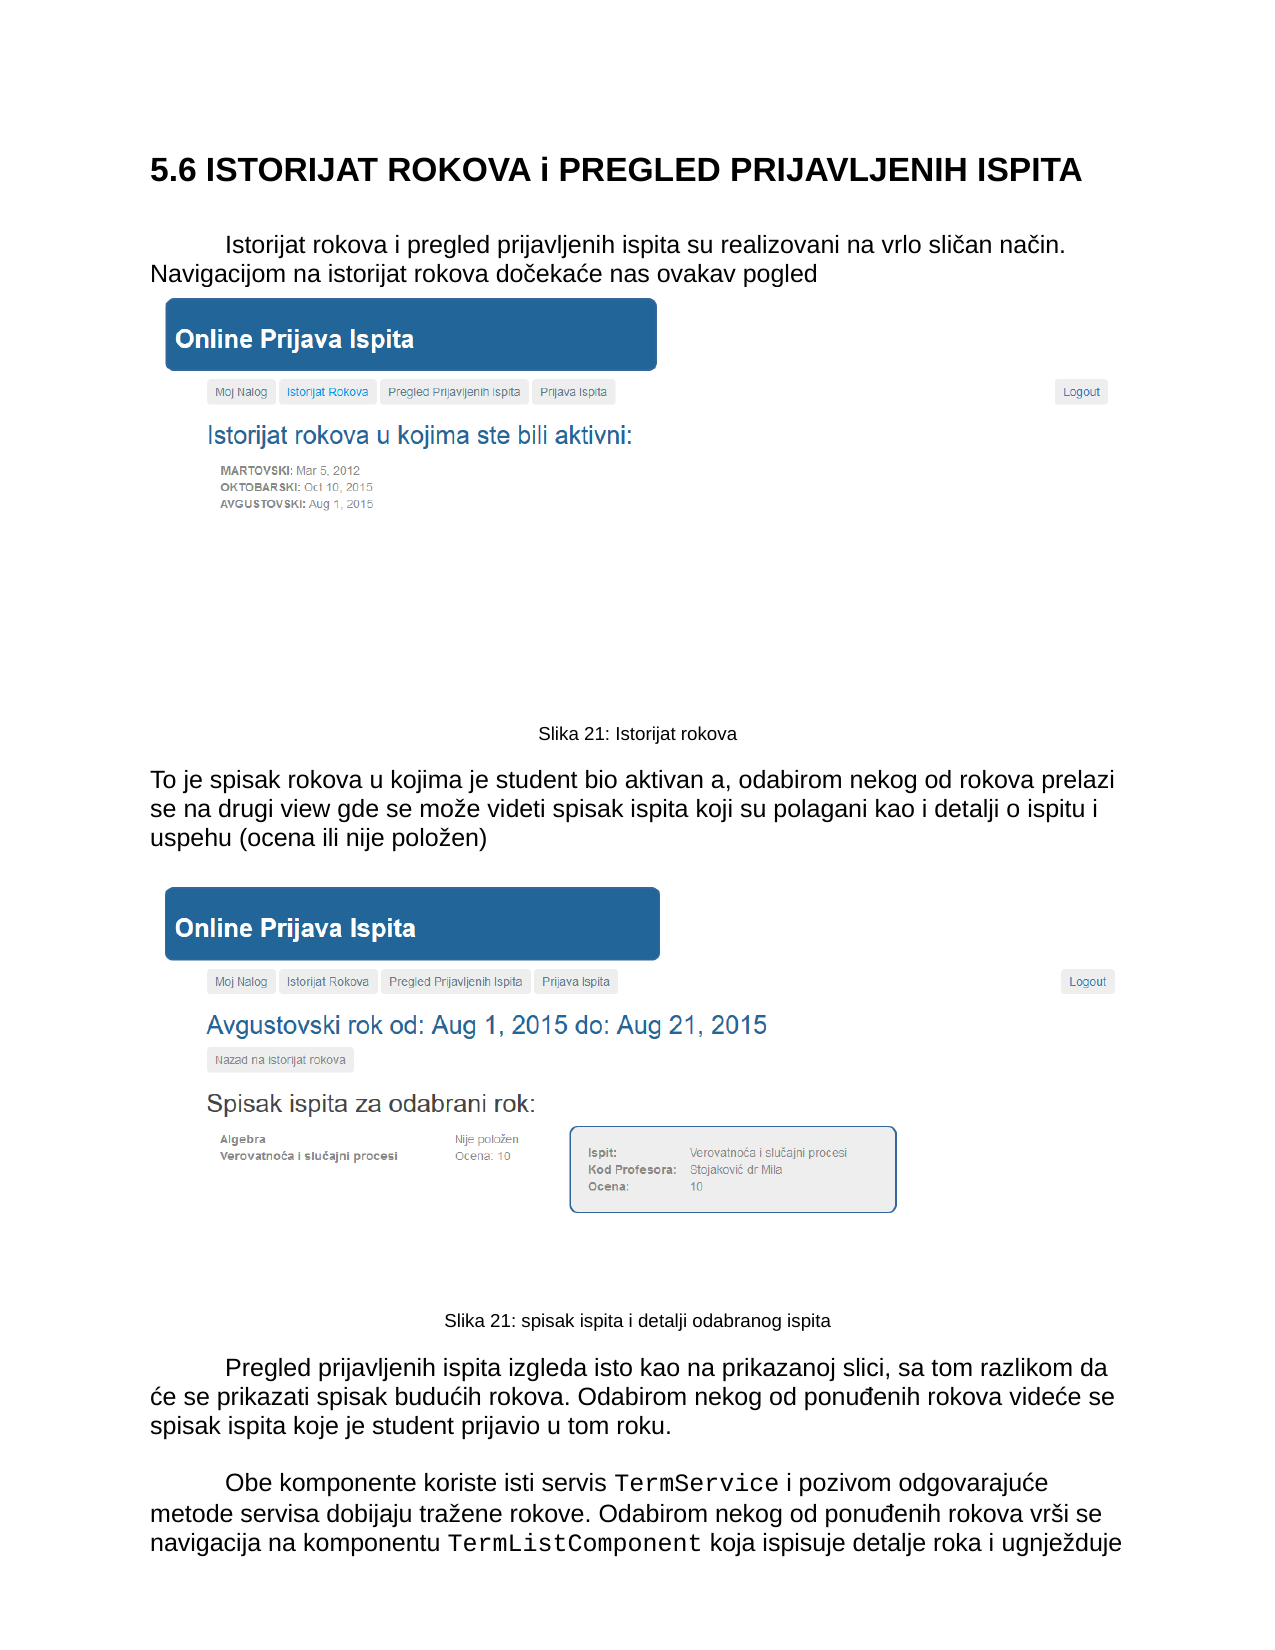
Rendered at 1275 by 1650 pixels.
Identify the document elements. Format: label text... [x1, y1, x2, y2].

text Slika 21: Istorijat rokova [150, 722, 1125, 744]
text Navigacijom na istorijat rokova dočekaće nas ovakav pogled [150, 259, 1125, 287]
picture [150, 287, 1125, 694]
text To je spisak rokova u kojima je student bio aktivan a, odabirom nekog od rokova prelazi se na drugi view gde se može videti spisak ispita koji su polagani kao i detalji o ispitu i uspehu (ocena ili nije položen) [150, 765, 1125, 852]
subtitle 5.6 ISTORIJAT ROKOVA i PREGLED PRIJAVLJENIH ISPITA [150, 150, 1125, 189]
text Istorijat rokova i pregled prijavljenih ispita su realizovani na vrlo sličan način. [150, 230, 1125, 259]
text Slika 21: spisak ispita i detalji odabranog ispita [150, 1310, 1125, 1332]
text Obe komponente koriste isti servis TermService i pozivom odgovarajuće metode servisa dobijaju tražene rokove. Odabirom nekog od ponuđenih rokova vrši se navigacija na komponentu TermListComponent koja ispisuje detalje roka i ugnježduje [150, 1468, 1125, 1559]
text Pregled prijavljenih ispita izgleda isto kao na prikazanoj slici, sa tom razlikom da će se prikazati spisak budućih rokova. Odabirom nekog od ponuđenih rokova videće se spisak ispita koje je student prijavio u tom roku. [150, 1353, 1125, 1439]
picture [150, 880, 1125, 1282]
